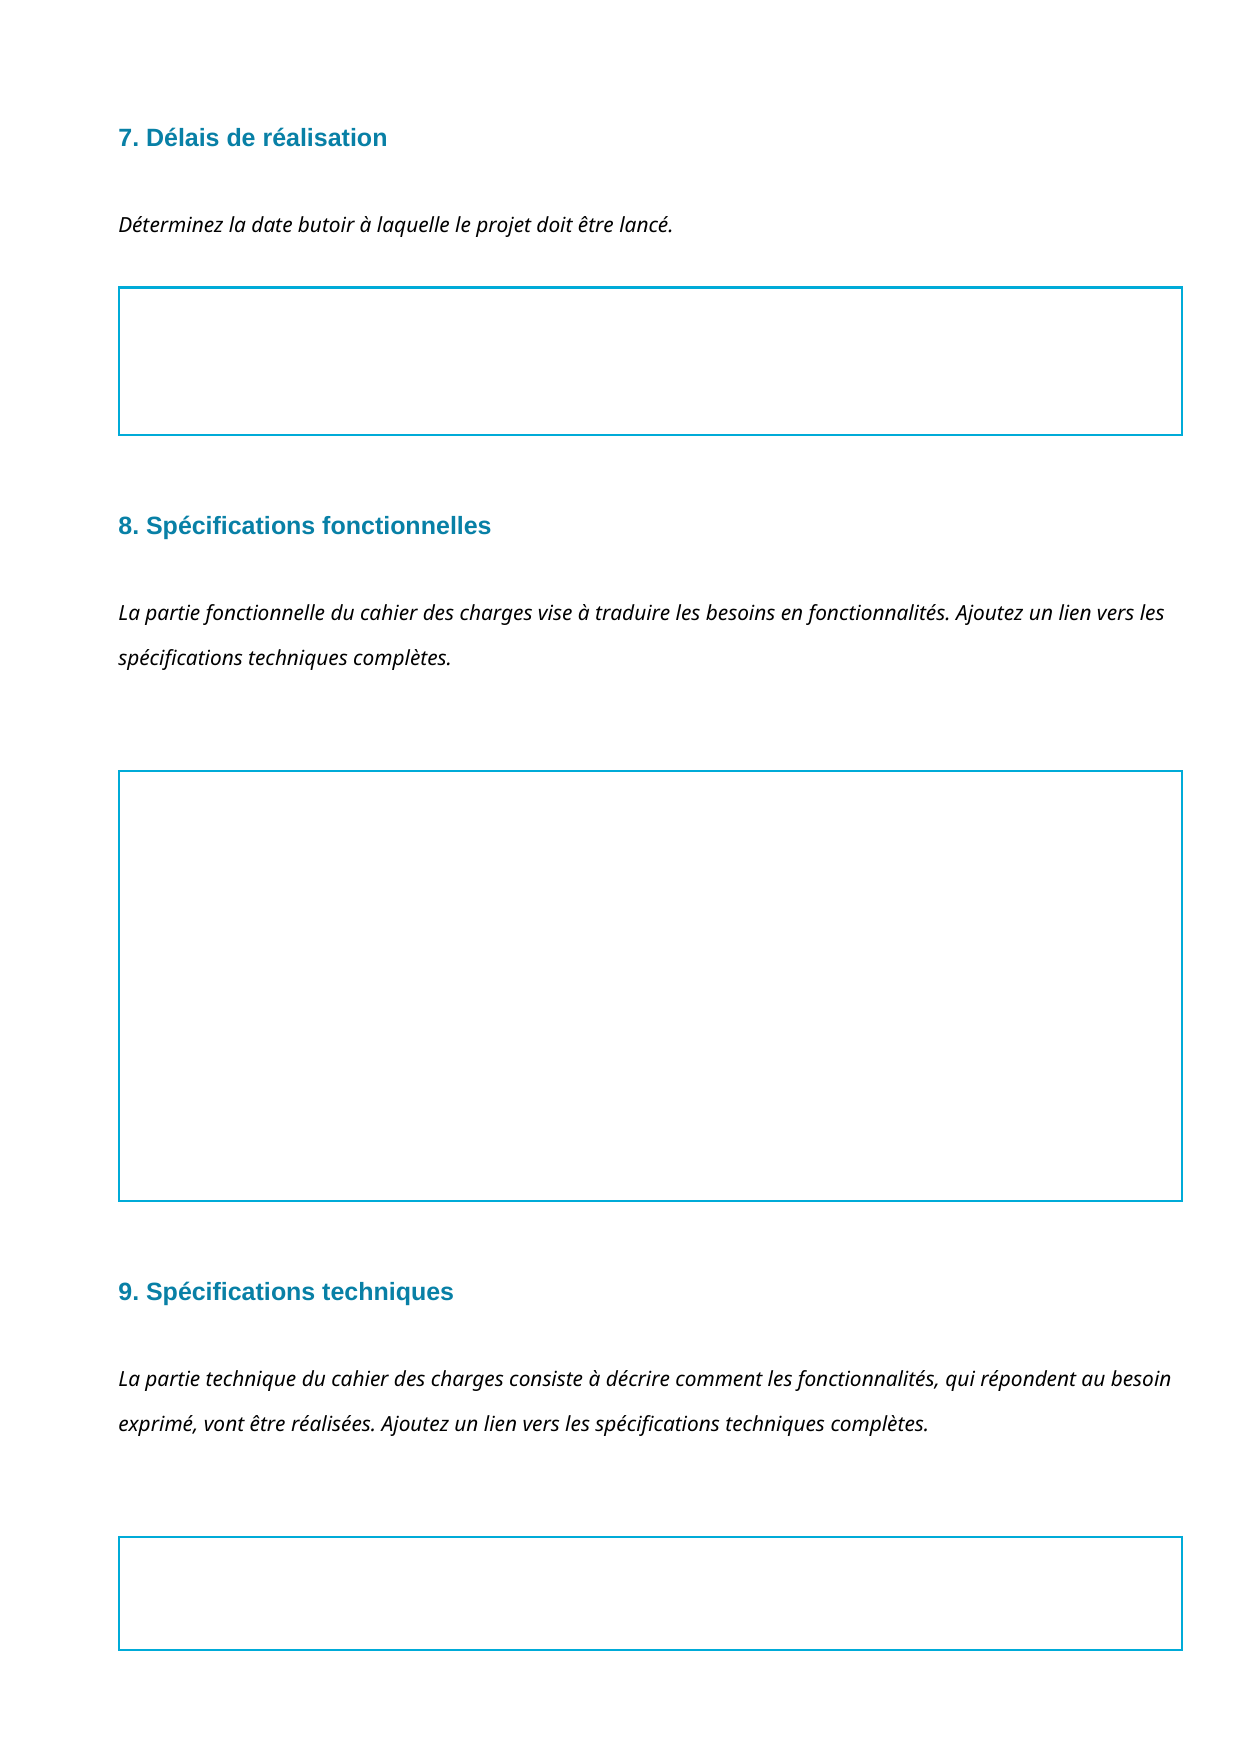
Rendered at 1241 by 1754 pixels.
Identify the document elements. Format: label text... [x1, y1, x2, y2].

table_header [120, 289, 1181, 434]
table_header [120, 1538, 1181, 1648]
text La partie technique du cahier des charges consiste à décrire comment les fonctionnalités, qui répondent au besoin exprimé, vont être réalisées. Ajoutez un lien vers les spécifications techniques complètes. [118, 1364, 1181, 1437]
subtitle 9. Spécifications techniques [118, 1277, 1181, 1306]
subtitle 7. Délais de réalisation [118, 123, 1181, 152]
text La partie fonctionnelle du cahier des charges vise à traduire les besoins en fonctionnalités. Ajoutez un lien vers les spécifications techniques complètes. [118, 598, 1181, 671]
text Déterminez la date butoir à laquelle le projet doit être lancé. [118, 211, 1181, 239]
subtitle 8. Spécifications fonctionnelles [118, 511, 1181, 540]
table_header [120, 772, 1181, 1200]
